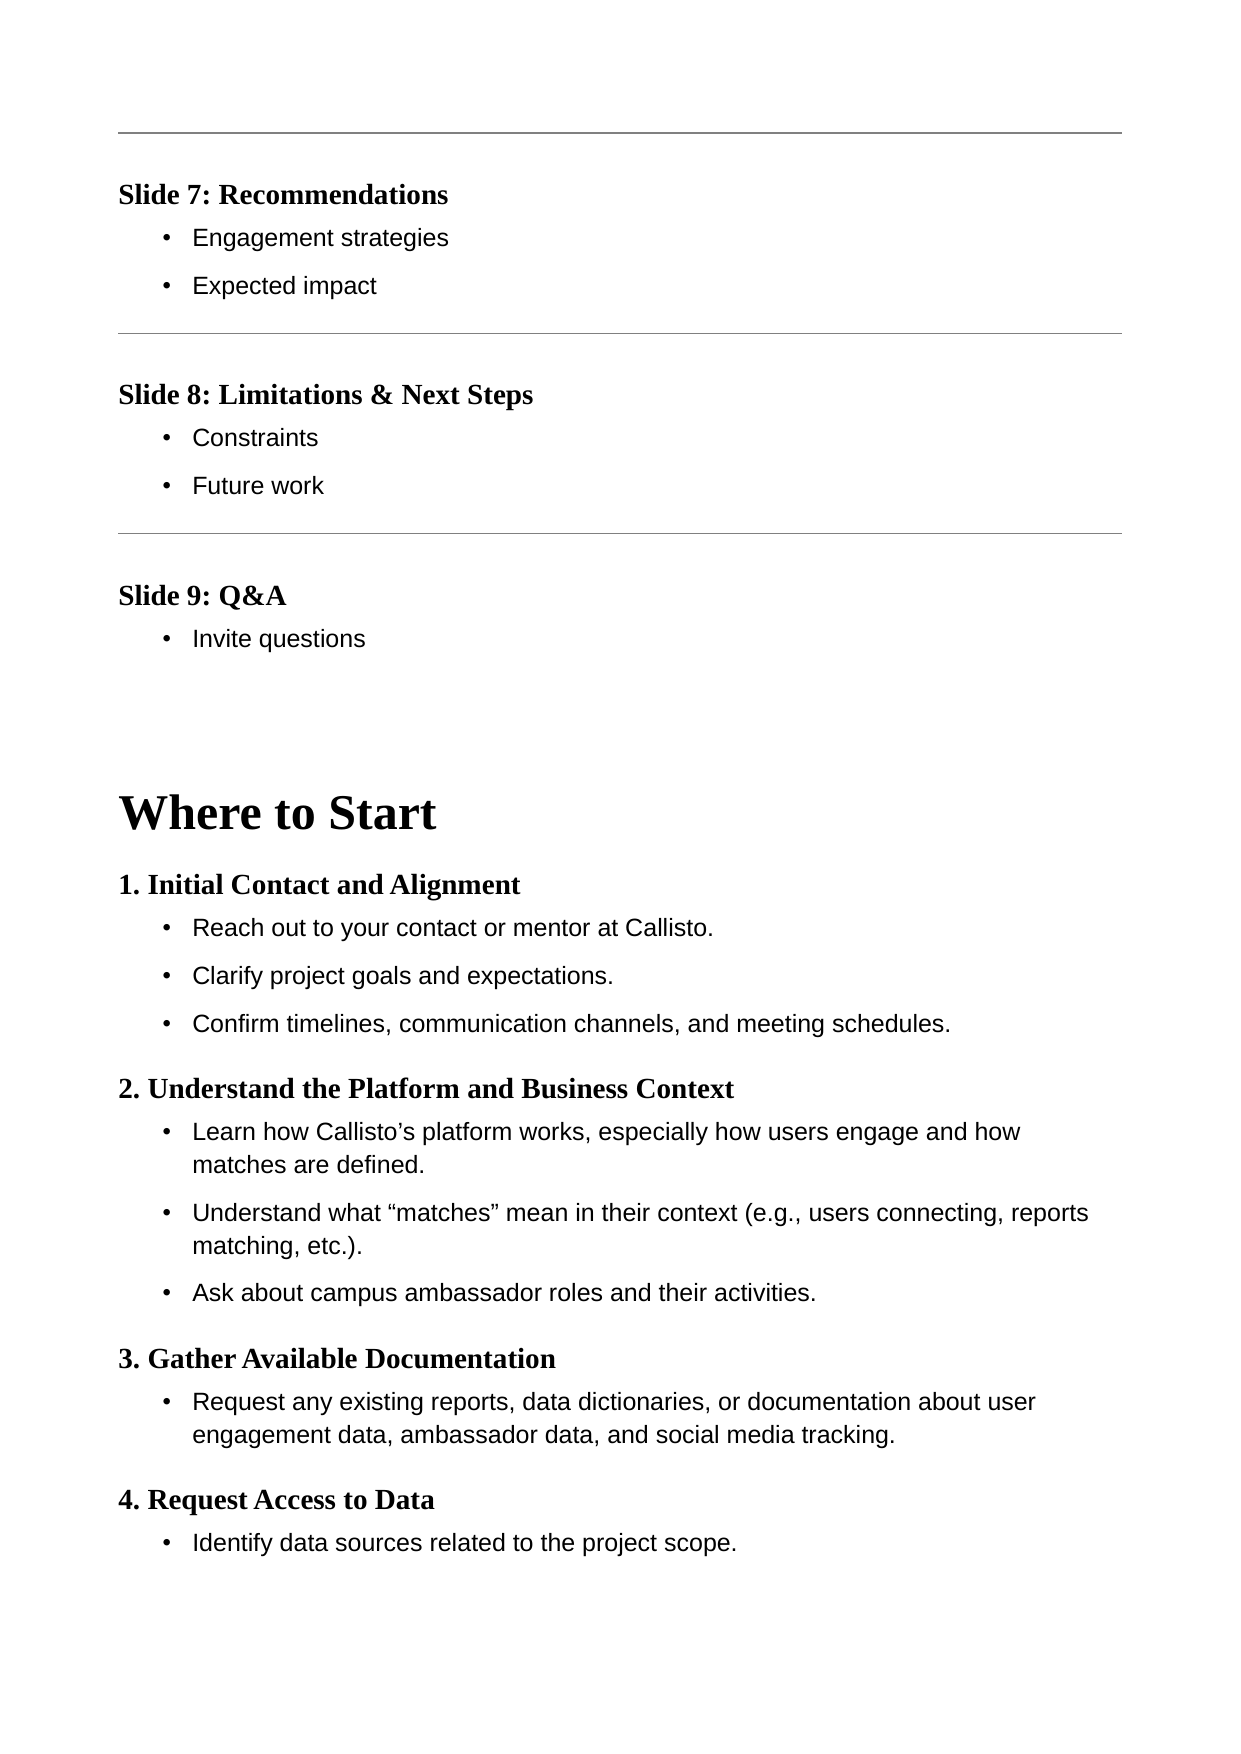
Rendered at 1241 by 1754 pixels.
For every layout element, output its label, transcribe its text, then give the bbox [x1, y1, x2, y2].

subtitle 3. Gather Available Documentation [118, 1341, 1122, 1374]
subtitle Slide 9: Q&A [118, 578, 1122, 611]
subtitle 4. Request Access to Data [118, 1482, 1122, 1516]
list Understand what “matches” mean in their context (e.g., users connecting, reports matching, etc.). [162, 1198, 1122, 1259]
list Request any existing reports, data dictionaries, or documentation about user engagement data, ambassador data, and social media tracking. [162, 1387, 1122, 1449]
subtitle Slide 8: Limitations & Next Steps [118, 377, 1122, 411]
list Invite questions [162, 624, 1122, 652]
list Future work [162, 471, 1122, 500]
list Expected impact [162, 271, 1122, 299]
list Confirm timelines, communication channels, and meeting schedules. [162, 1009, 1122, 1037]
list Reach out to your contact or mentor at Callisto. [162, 913, 1122, 942]
list Ask about campus ambassador roles and their activities. [162, 1278, 1122, 1307]
list Learn how Callisto’s platform works, especially how users engage and how matches are defined. [162, 1117, 1122, 1179]
list Clarify project goals and expectations. [162, 961, 1122, 990]
subtitle 1. Initial Contact and Alignment [118, 867, 1122, 901]
subtitle Slide 7: Recommendations [118, 177, 1122, 211]
list Engagement strategies [162, 223, 1122, 252]
subtitle 2. Understand the Platform and Business Context [118, 1071, 1122, 1104]
list Identify data sources related to the project scope. [162, 1528, 1122, 1557]
subtitle Where to Start [118, 783, 1122, 840]
list Constraints [162, 423, 1122, 452]
